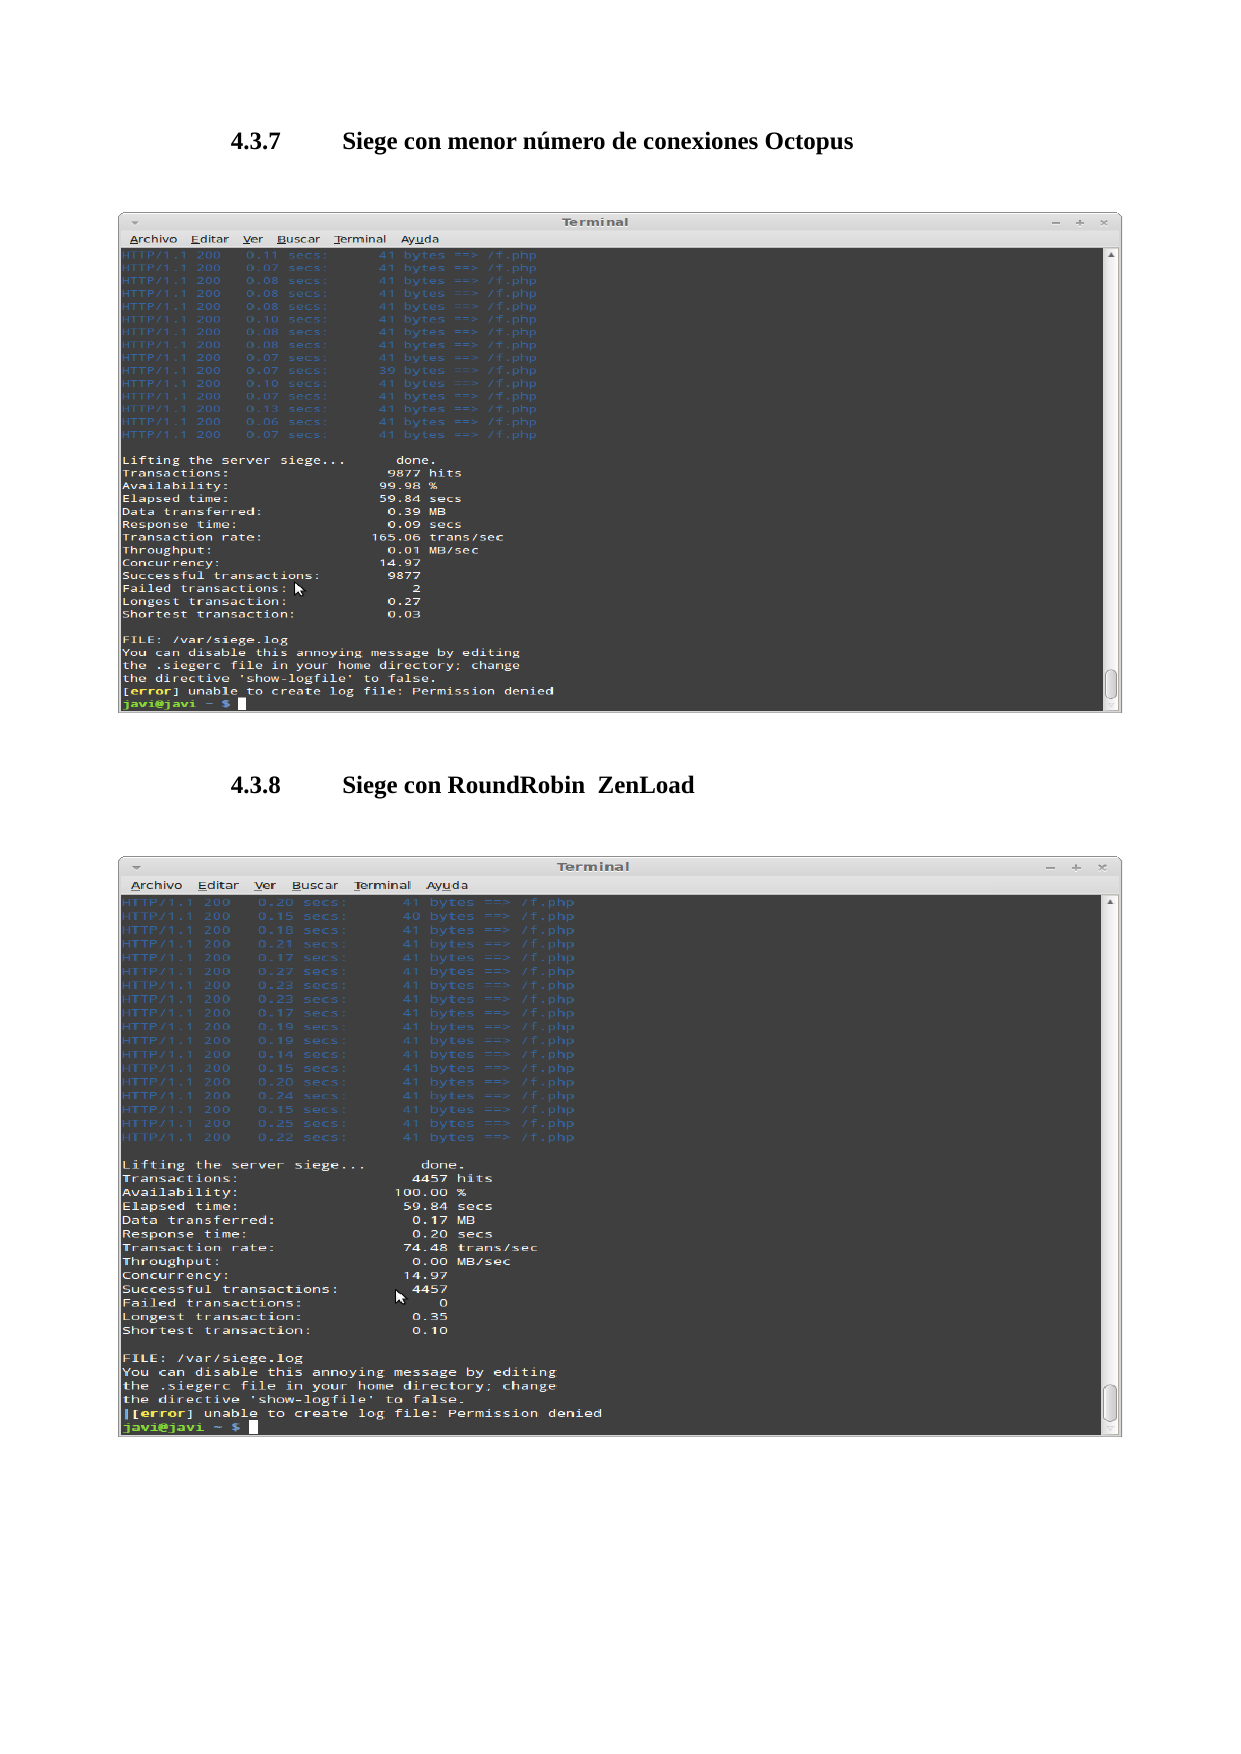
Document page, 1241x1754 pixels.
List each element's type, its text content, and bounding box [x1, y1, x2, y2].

picture [118, 856, 1123, 1437]
picture [118, 212, 1123, 713]
list Siege con menor número de conexiones Octopus [231, 126, 1122, 155]
list Siege con RoundRobin ZenLoad [231, 770, 1122, 799]
